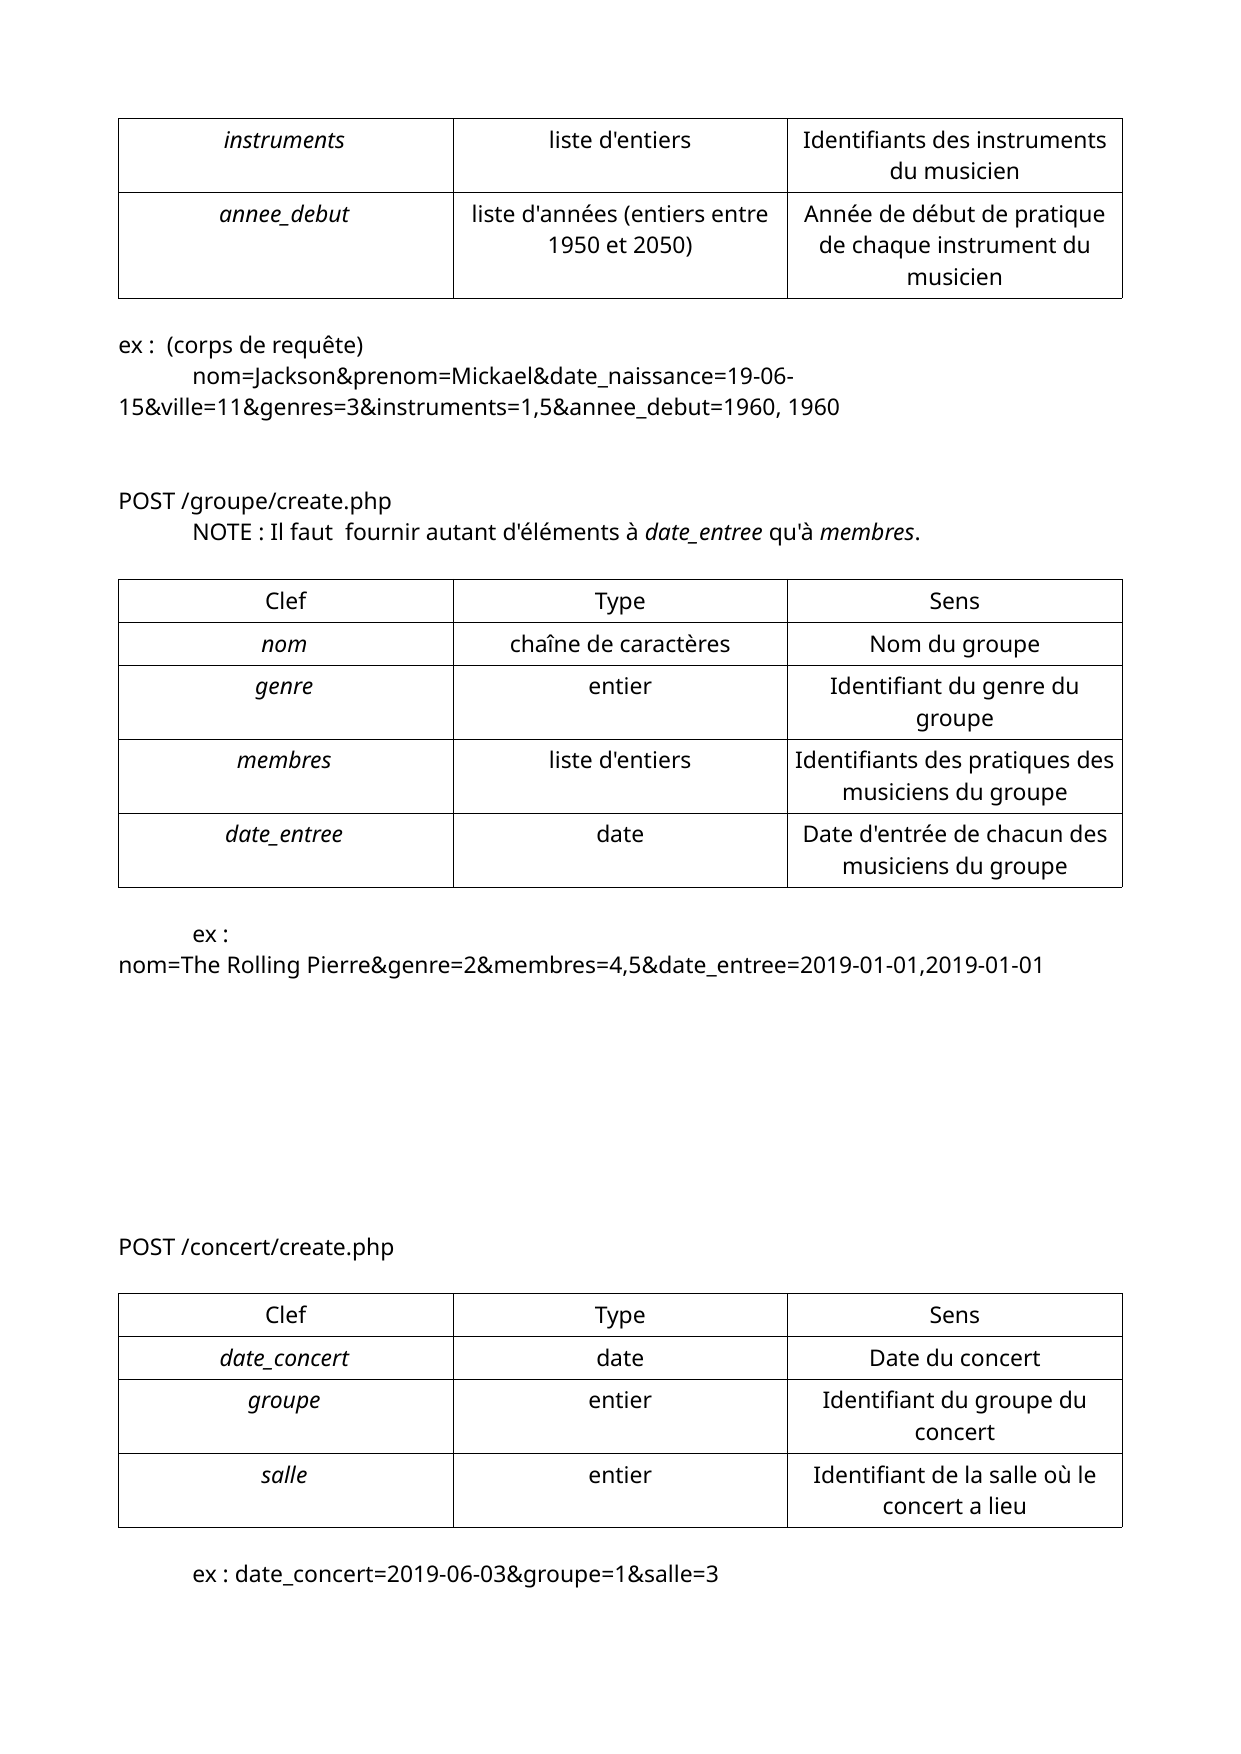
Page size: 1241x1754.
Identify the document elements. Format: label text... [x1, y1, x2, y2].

table_header Type [454, 580, 787, 622]
table_cell entier [454, 666, 787, 738]
table_header Clef [119, 580, 453, 622]
table_cell nom [119, 623, 453, 664]
table_header Type [454, 1294, 787, 1336]
text ex : (corps de requête) [118, 329, 1122, 360]
text POST /groupe/create.php [118, 485, 1122, 516]
table_cell Identifiant du genre du groupe [788, 666, 1122, 738]
table_cell liste d'années (entiers entre 1950 et 2050) [454, 193, 787, 297]
table_header Sens [788, 1294, 1122, 1336]
text ex : date_concert=2019-06-03&groupe=1&salle=3 [118, 1558, 1122, 1589]
text NOTE : Il faut fournir autant d'éléments à date_entree qu'à membres. [118, 516, 1122, 548]
table_cell date [454, 1337, 787, 1379]
table_cell Date d'entrée de chacun des musiciens du groupe [788, 814, 1122, 887]
text nom=The Rolling Pierre&genre=2&membres=4,5&date_entree=2019-01-01,2019-01-01 [118, 949, 1122, 981]
table_cell genre [119, 666, 453, 738]
text POST /concert/create.php [118, 1231, 1122, 1262]
table_cell entier [454, 1454, 787, 1527]
table_cell Nom du groupe [788, 623, 1122, 664]
table_cell Date du concert [788, 1337, 1122, 1379]
text ex : [118, 918, 1122, 949]
table_cell Identifiant de la salle où le concert a lieu [788, 1454, 1122, 1527]
table_cell chaîne de caractères [454, 623, 787, 664]
table_cell date [454, 814, 787, 887]
table_cell liste d'entiers [454, 740, 787, 813]
table_cell entier [454, 1380, 787, 1453]
table_cell membres [119, 740, 453, 813]
table_cell groupe [119, 1380, 453, 1453]
table_cell annee_debut [119, 193, 453, 297]
table_header Sens [788, 580, 1122, 622]
table_cell instruments [119, 119, 453, 192]
table_header Clef [119, 1294, 453, 1336]
table_cell Identifiant du groupe du concert [788, 1380, 1122, 1453]
table_cell date_entree [119, 814, 453, 887]
table_cell date_concert [119, 1337, 453, 1379]
text nom=Jackson&prenom=Mickael&date_naissance=19-06-15&ville=11&genres=3&instruments=1,5&annee_debut=1960, 1960 [118, 360, 1122, 423]
table_cell Identifiants des instruments du musicien [788, 119, 1122, 192]
table_cell salle [119, 1454, 453, 1527]
table_cell liste d'entiers [454, 119, 787, 192]
table_cell Année de début de pratique de chaque instrument du musicien [788, 193, 1122, 297]
table_cell Identifiants des pratiques des musiciens du groupe [788, 740, 1122, 813]
